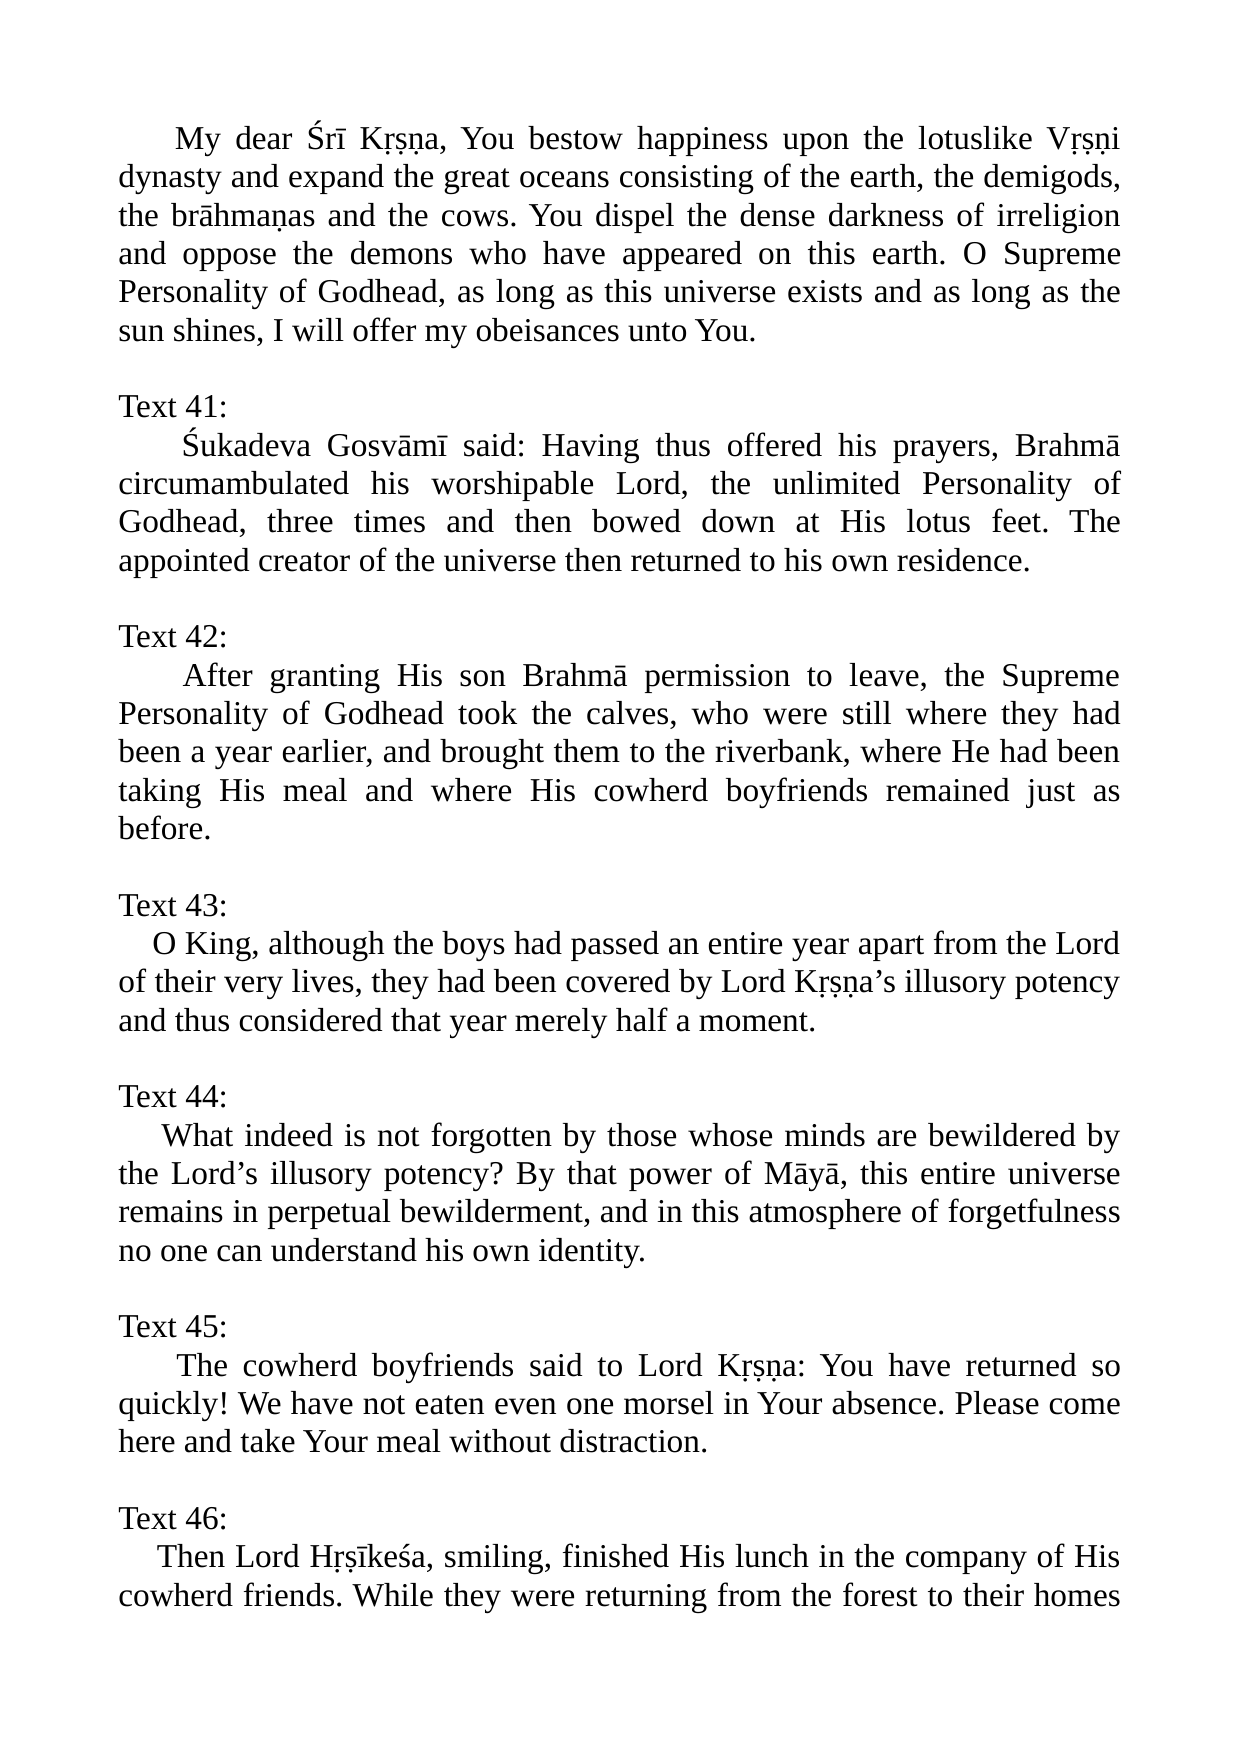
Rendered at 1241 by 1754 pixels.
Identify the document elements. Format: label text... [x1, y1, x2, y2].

text O King, although the boys had passed an entire year apart from the Lord of their very lives, they had been covered by Lord Kṛṣṇa’s illusory potency and thus considered that year merely half a moment. [118, 923, 1122, 1038]
text The cowherd boyfriends said to Lord Kṛṣṇa: You have returned so quickly! We have not eaten even one morsel in Your absence. Please come here and take Your meal without distraction. [118, 1345, 1122, 1460]
text What indeed is not forgotten by those whose minds are bewildered by the Lord’s illusory potency? By that power of Māyā, this entire universe remains in perpetual bewilderment, and in this atmosphere of forgetfulness no one can understand his own identity. [118, 1115, 1122, 1268]
text Text 46: [118, 1498, 1122, 1536]
text Text 41: [118, 386, 1122, 425]
text My dear Śrī Kṛṣṇa, You bestow happiness upon the lotuslike Vṛṣṇi dynasty and expand the great oceans consisting of the earth, the demigods, the brāhmaṇas and the cows. You dispel the dense darkness of irreligion and oppose the demons who have appeared on this earth. O Supreme Personality of Godhead, as long as this universe exists and as long as the sun shines, I will offer my obeisances unto You. [118, 118, 1122, 348]
text Śukadeva Gosvāmī said: Having thus offered his prayers, Brahmā circumambulated his worshipable Lord, the unlimited Personality of Godhead, three times and then bowed down at His lotus feet. The appointed creator of the universe then returned to his own residence. [118, 425, 1122, 578]
text Text 45: [118, 1306, 1122, 1345]
text Then Lord Hṛṣīkeśa, smiling, finished His lunch in the company of His cowherd friends. While they were returning from the forest to their homes [118, 1536, 1122, 1613]
text After granting His son Brahmā permission to leave, the Supreme Personality of Godhead took the calves, who were still where they had been a year earlier, and brought them to the riverbank, where He had been taking His meal and where His cowherd boyfriends remained just as before. [118, 655, 1122, 846]
text Text 43: [118, 885, 1122, 923]
text Text 42: [118, 616, 1122, 655]
text Text 44: [118, 1076, 1122, 1115]
